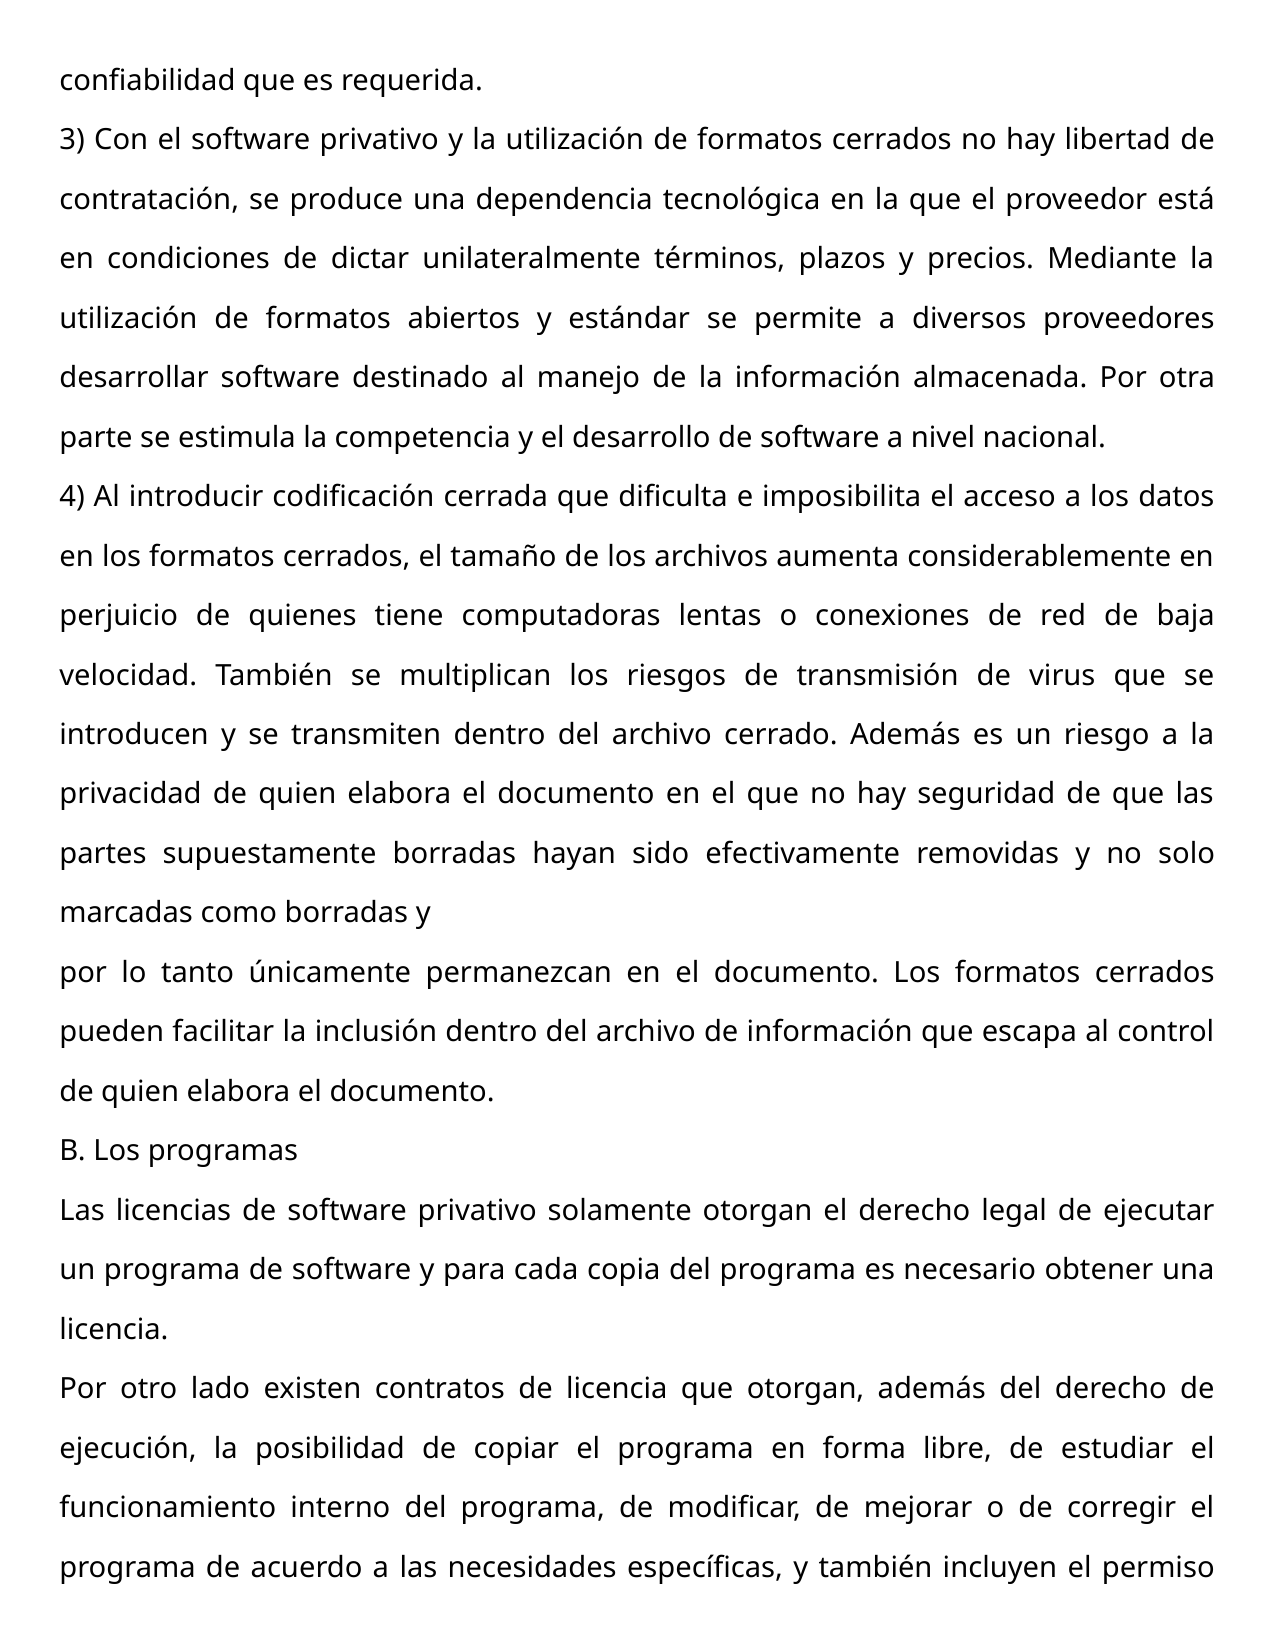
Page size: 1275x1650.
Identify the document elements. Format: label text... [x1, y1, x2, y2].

text B. Los programas [59, 1130, 1216, 1169]
text por lo tanto únicamente permanezcan en el documento. Los formatos cerrados pueden facilitar la inclusión dentro del archivo de información que escapa al control de quien elabora el documento. [59, 951, 1216, 1110]
text 4) Al introducir codificación cerrada que dificulta e imposibilita el acceso a los datos en los formatos cerrados, el tamaño de los archivos aumenta considerablemente en perjuicio de quienes tiene computadoras lentas o conexiones de red de baja velocidad. También se multiplican los riesgos de transmisión de virus que se introducen y se transmiten dentro del archivo cerrado. Además es un riesgo a la privacidad de quien elabora el documento en el que no hay seguridad de que las partes supuestamente borradas hayan sido efectivamente removidas y no solo marcadas como borradas y [59, 475, 1216, 931]
text 3) Con el software privativo y la utilización de formatos cerrados no hay libertad de contratación, se produce una dependencia tecnológica en la que el proveedor está en condiciones de dictar unilateralmente términos, plazos y precios. Mediante la utilización de formatos abiertos y estándar se permite a diversos proveedores desarrollar software destinado al manejo de la información almacenada. Por otra parte se estimula la competencia y el desarrollo de software a nivel nacional. [59, 118, 1216, 456]
text Por otro lado existen contratos de licencia que otorgan, además del derecho de ejecución, la posibilidad de copiar el programa en forma libre, de estudiar el funcionamiento interno del programa, de modificar, de mejorar o de corregir el programa de acuerdo a las necesidades específicas, y también incluyen el permiso [59, 1368, 1216, 1586]
text confiabilidad que es requerida. [59, 59, 1216, 99]
text Las licencias de software privativo solamente otorgan el derecho legal de ejecutar un programa de software y para cada copia del programa es necesario obtener una licencia. [59, 1189, 1216, 1348]
